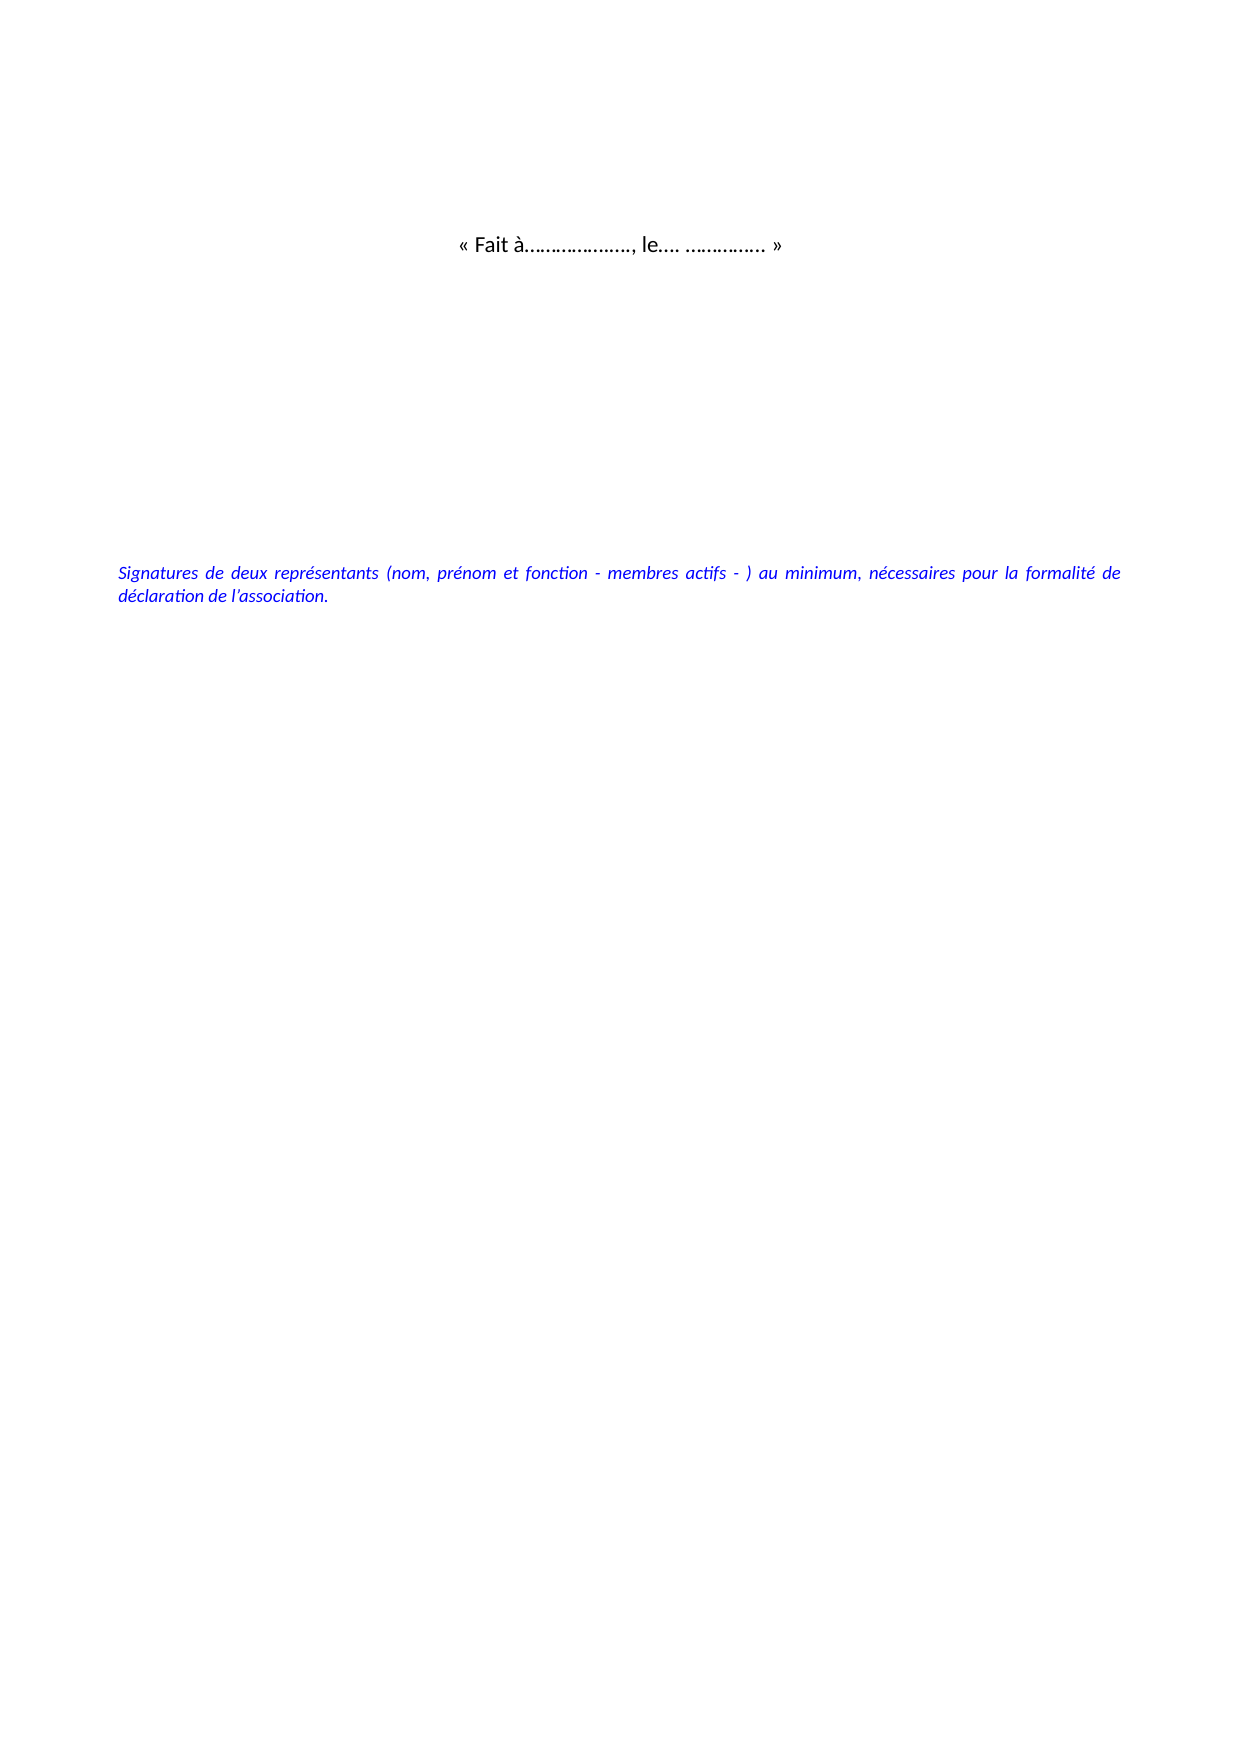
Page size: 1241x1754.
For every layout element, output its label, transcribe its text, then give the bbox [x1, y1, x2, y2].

text Signatures de deux représentants (nom, prénom et fonction - membres actifs - ) au minimum, nécessaires pour la formalité de déclaration de l’association. [118, 561, 1122, 607]
text « Fait à…………….…., le…. …………... » [118, 230, 1122, 258]
